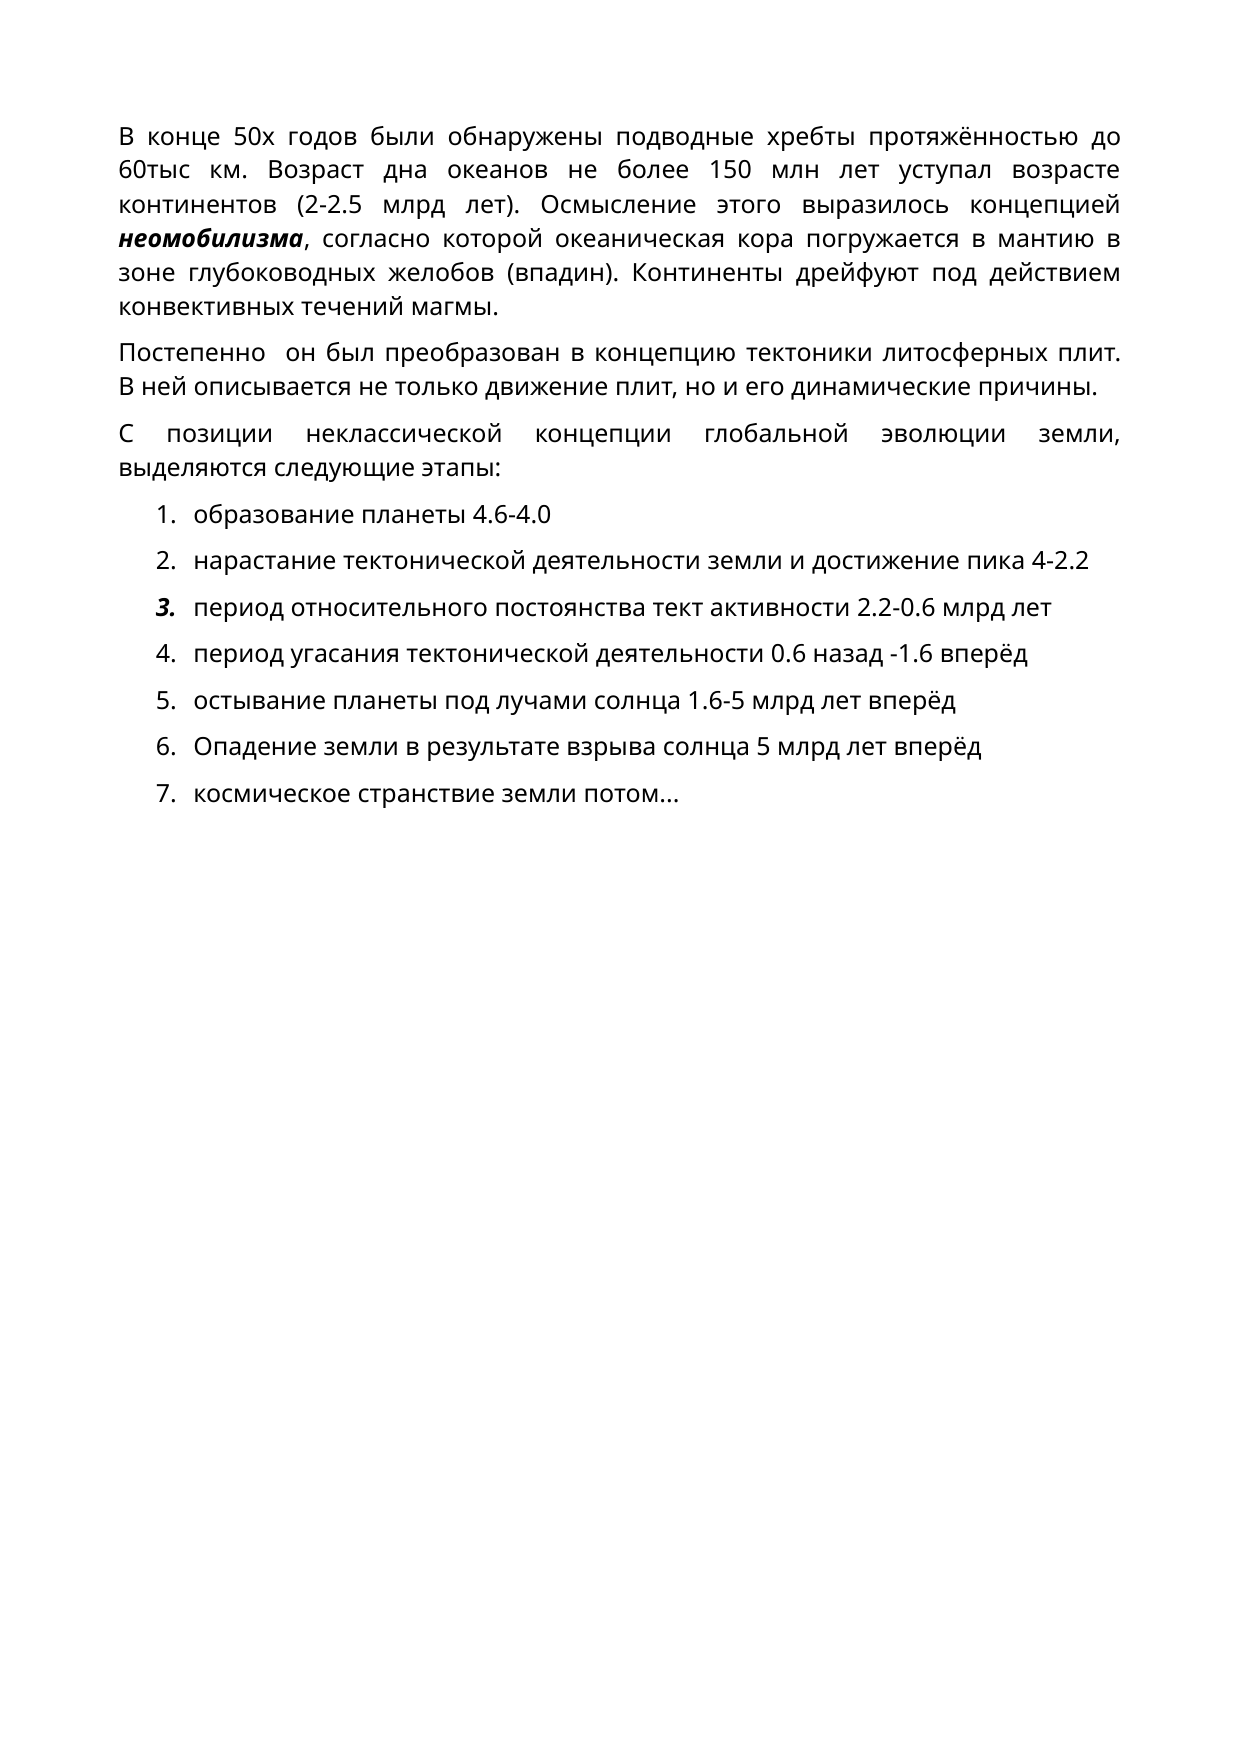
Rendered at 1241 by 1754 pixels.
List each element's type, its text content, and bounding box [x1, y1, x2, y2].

text С позиции неклассической концепции глобальной эволюции земли, выделяются следующие этапы: [118, 416, 1122, 484]
text Постепенно он был преобразован в концепцию тектоники литосферных плит. В ней описывается не только движение плит, но и его динамические причины. [118, 335, 1122, 403]
list образование планеты 4.6-4.0 [156, 496, 1122, 530]
list период угасания тектонической деятельности 0.6 назад -1.6 вперёд [156, 636, 1122, 670]
list нарастание тектонической деятельности земли и достижение пика 4-2.2 [156, 543, 1122, 577]
list период относительного постоянства тект активности 2.2-0.6 млрд лет [156, 589, 1122, 623]
list космическое странствие земли потом... [156, 776, 1122, 810]
list Опадение земли в результате взрыва солнца 5 млрд лет вперёд [156, 729, 1122, 763]
list остывание планеты под лучами солнца 1.6-5 млрд лет вперёд [156, 682, 1122, 717]
text В конце 50х годов были обнаружены подводные хребты протяжённостью до 60тыс км. Возраст дна океанов не более 150 млн лет уступал возрасте континентов (2-2.5 млрд лет). Осмысление этого выразилось концепцией неомобилизма, согласно которой океаническая кора погружается в мантию в зоне глубоководных желобов (впадин). Континенты дрейфуют под действием конвективных течений магмы. [118, 118, 1122, 322]
